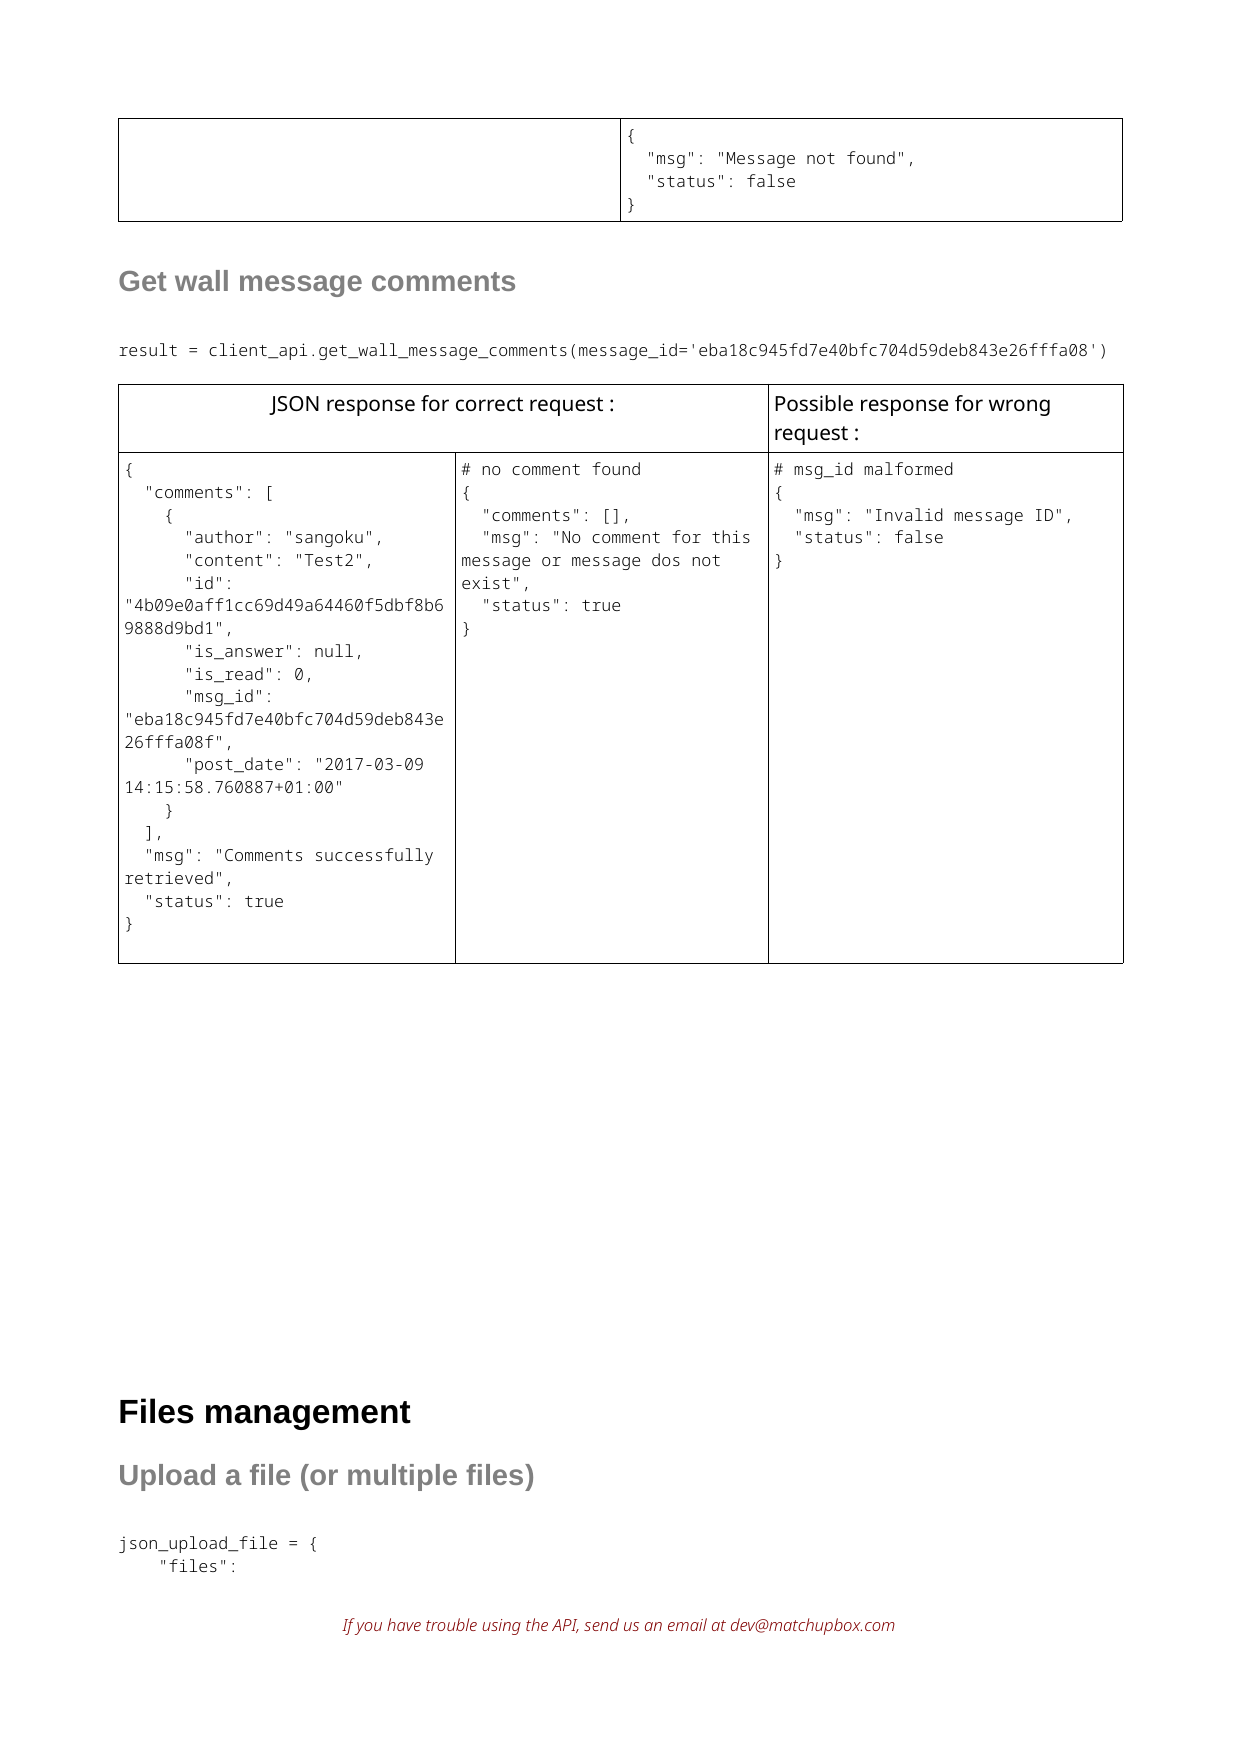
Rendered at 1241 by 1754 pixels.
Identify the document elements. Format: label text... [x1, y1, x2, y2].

text result = client_api.get_wall_message_comments(message_id='eba18c945fd7e40bfc704d59deb843e26fffa08') [118, 338, 1122, 361]
table_cell { "comments": [ { "author": "sangoku", "content": "Test2", "id": "4b09e0aff1cc69d49a64460f5dbf8b69888d9bd1", "is_answer": null, "is_read": 0, "msg_id": "eba18c945fd7e40bfc704d59deb843e26fffa08f", "post_date": "2017-03-09 14:15:58.760887+01:00" } ], "msg": "Comments successfully retrieved", "status": true } [119, 453, 455, 963]
table_cell [119, 119, 620, 221]
text "files": [118, 1555, 1122, 1577]
table_cell # msg_id malformed { "msg": "Invalid message ID", "status": false } [769, 453, 1123, 963]
text json_upload_file = { [118, 1532, 1122, 1555]
table_header Possible response for wrong request : [769, 385, 1123, 452]
table_header JSON response for correct request : [119, 385, 768, 452]
table_cell { "msg": "Message not found", "status": false } [621, 119, 1122, 221]
subtitle Get wall message comments [118, 264, 1122, 297]
table_cell # no comment found { "comments": [], "msg": "No comment for this message or message dos not exist", "status": true } [456, 453, 768, 963]
subtitle Upload a file (or multiple files) [118, 1457, 1122, 1491]
subtitle Files management [118, 1392, 1122, 1430]
